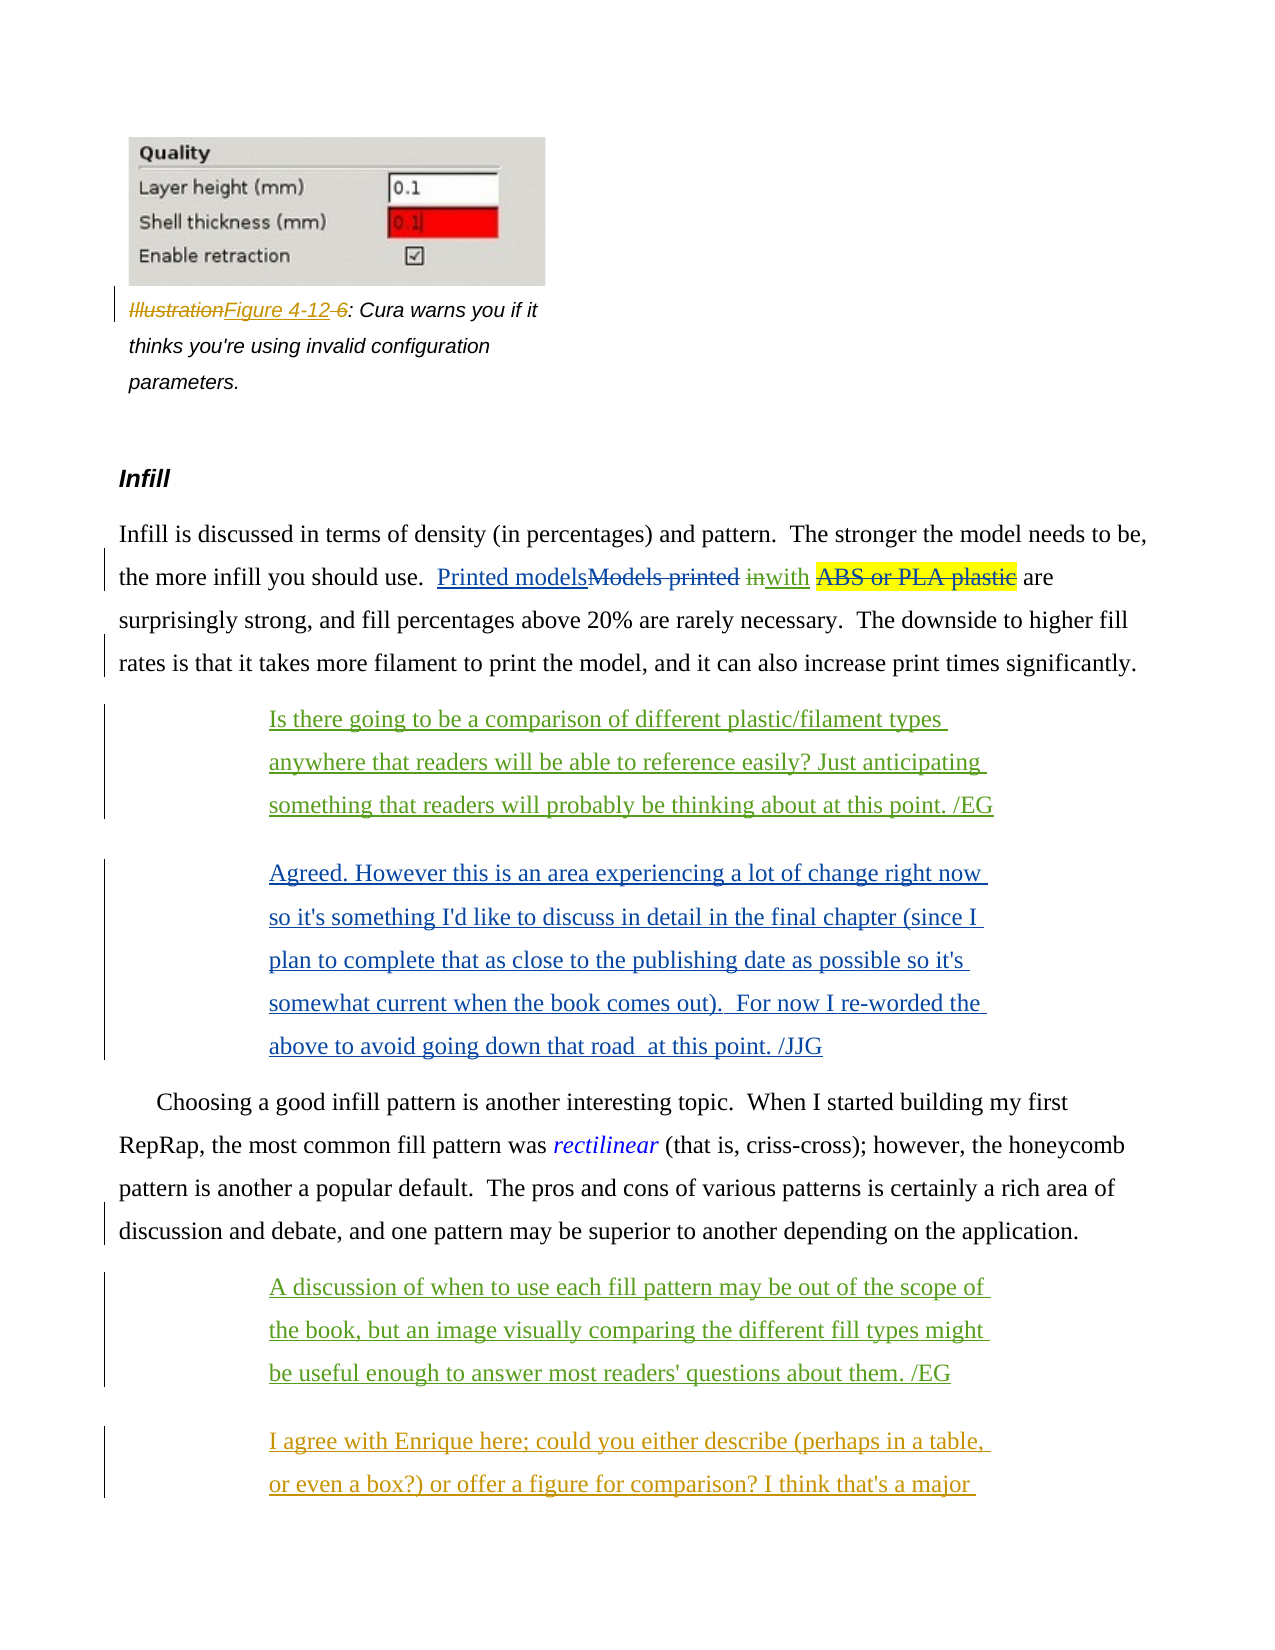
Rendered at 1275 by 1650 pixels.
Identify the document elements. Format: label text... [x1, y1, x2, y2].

text Figure 4-12: Cura warns you if it thinks you're using invalid configuration parameters. [129, 286, 545, 393]
text Agreed. However this is an area experiencing a lot of change right now so it's something I'd like to discuss in detail in the final chapter (since I plan to complete that as close to the publishing date as possible so it's somewhat current when the book comes out). For now I re-worded the above to avoid going down that road at this point. /JJG [268, 858, 1006, 1060]
text Infill is discussed in terms of density (in percentages) and pattern. The stronger the model needs to be, the more infill you should use. Printed models with are surprisingly strong, and fill percentages above 20% are rarely necessary. The downside to higher fill rates is that it takes more filament to print the model, and it can also increase print times significantly. [118, 519, 1156, 677]
text Infill [118, 463, 1156, 492]
text Choosing a good infill pattern is another interesting topic. When I started building my first RepRap, the most common fill pattern was rectilinear (that is, criss-cross); however, the honeycomb pattern is another a popular default. The pros and cons of various patterns is certainly a rich area of discussion and debate, and one pattern may be superior to another depending on the application. [118, 1087, 1156, 1245]
text I agree with Enrique here; could you either describe (perhaps in a table, or even a box?) or offer a figure for comparison? I think that's a major [268, 1426, 1006, 1498]
text Is there going to be a comparison of different plastic/filament types anywhere that readers will be able to reference easily? Just anticipating something that readers will probably be thinking about at this point. /EG [268, 704, 1006, 819]
picture [128, 137, 546, 286]
text A discussion of when to use each fill pattern may be out of the scope of the book, but an image visually comparing the different fill types might be useful enough to answer most readers' questions about them. /EG [268, 1272, 1006, 1387]
